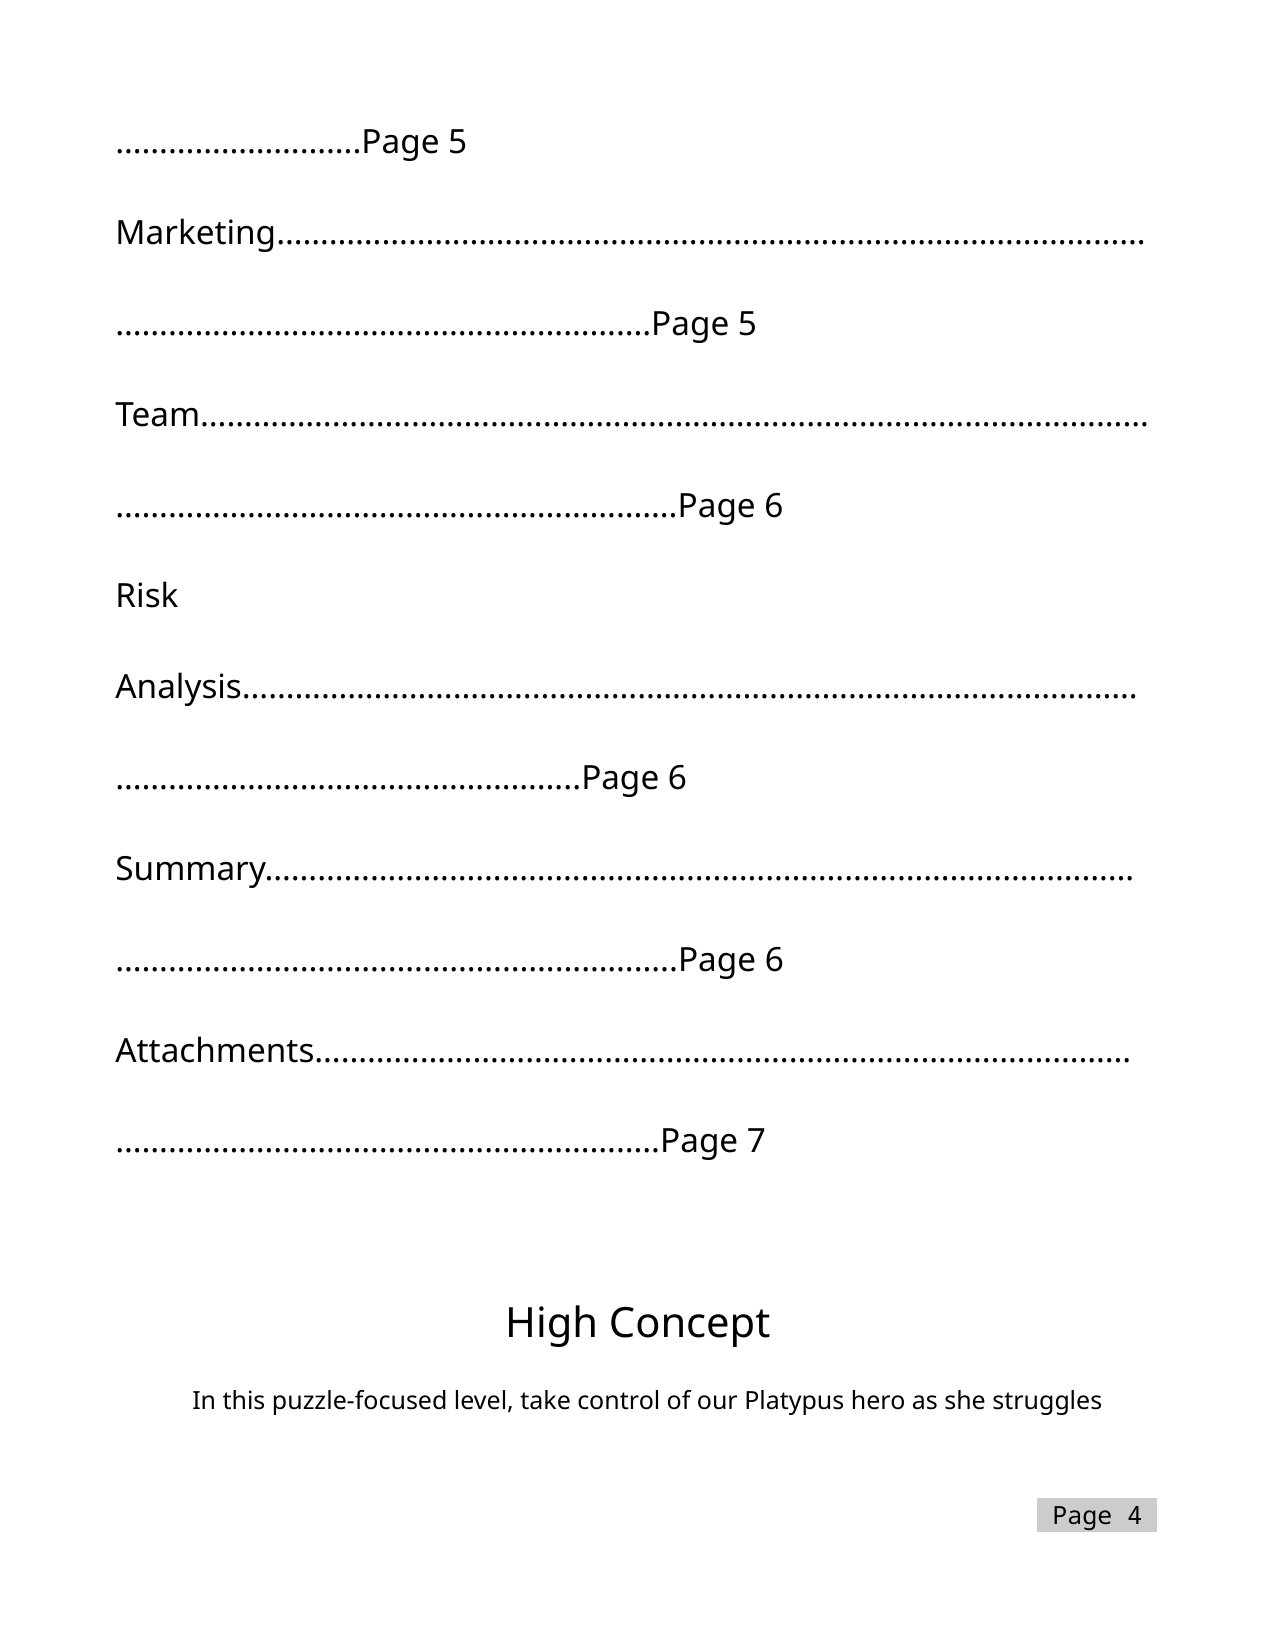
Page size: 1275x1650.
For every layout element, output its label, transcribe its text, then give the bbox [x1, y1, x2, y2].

text Marketing…………………………………………………………………………………………………………………………………………….Page 5 [115, 209, 1157, 345]
text Summary…………………………………………………………………………………………………………………..…………………………..Page 6 [115, 845, 1157, 981]
text Attachments………………………………………………………………………………………………………………………………………..Page 7 [115, 1026, 1157, 1163]
text Risk Analysis………………………………………………………………………………………………………………………………………..Page 6 [115, 572, 1157, 799]
text ……………………….Page 5 [115, 118, 1157, 163]
text In this puzzle-focused level, take control of our Platypus hero as she struggles [118, 1378, 1157, 1418]
text Team……………………………………………………………………………………………………………………………………………………….Page 6 [115, 391, 1157, 527]
text High Concept [118, 1293, 1157, 1350]
